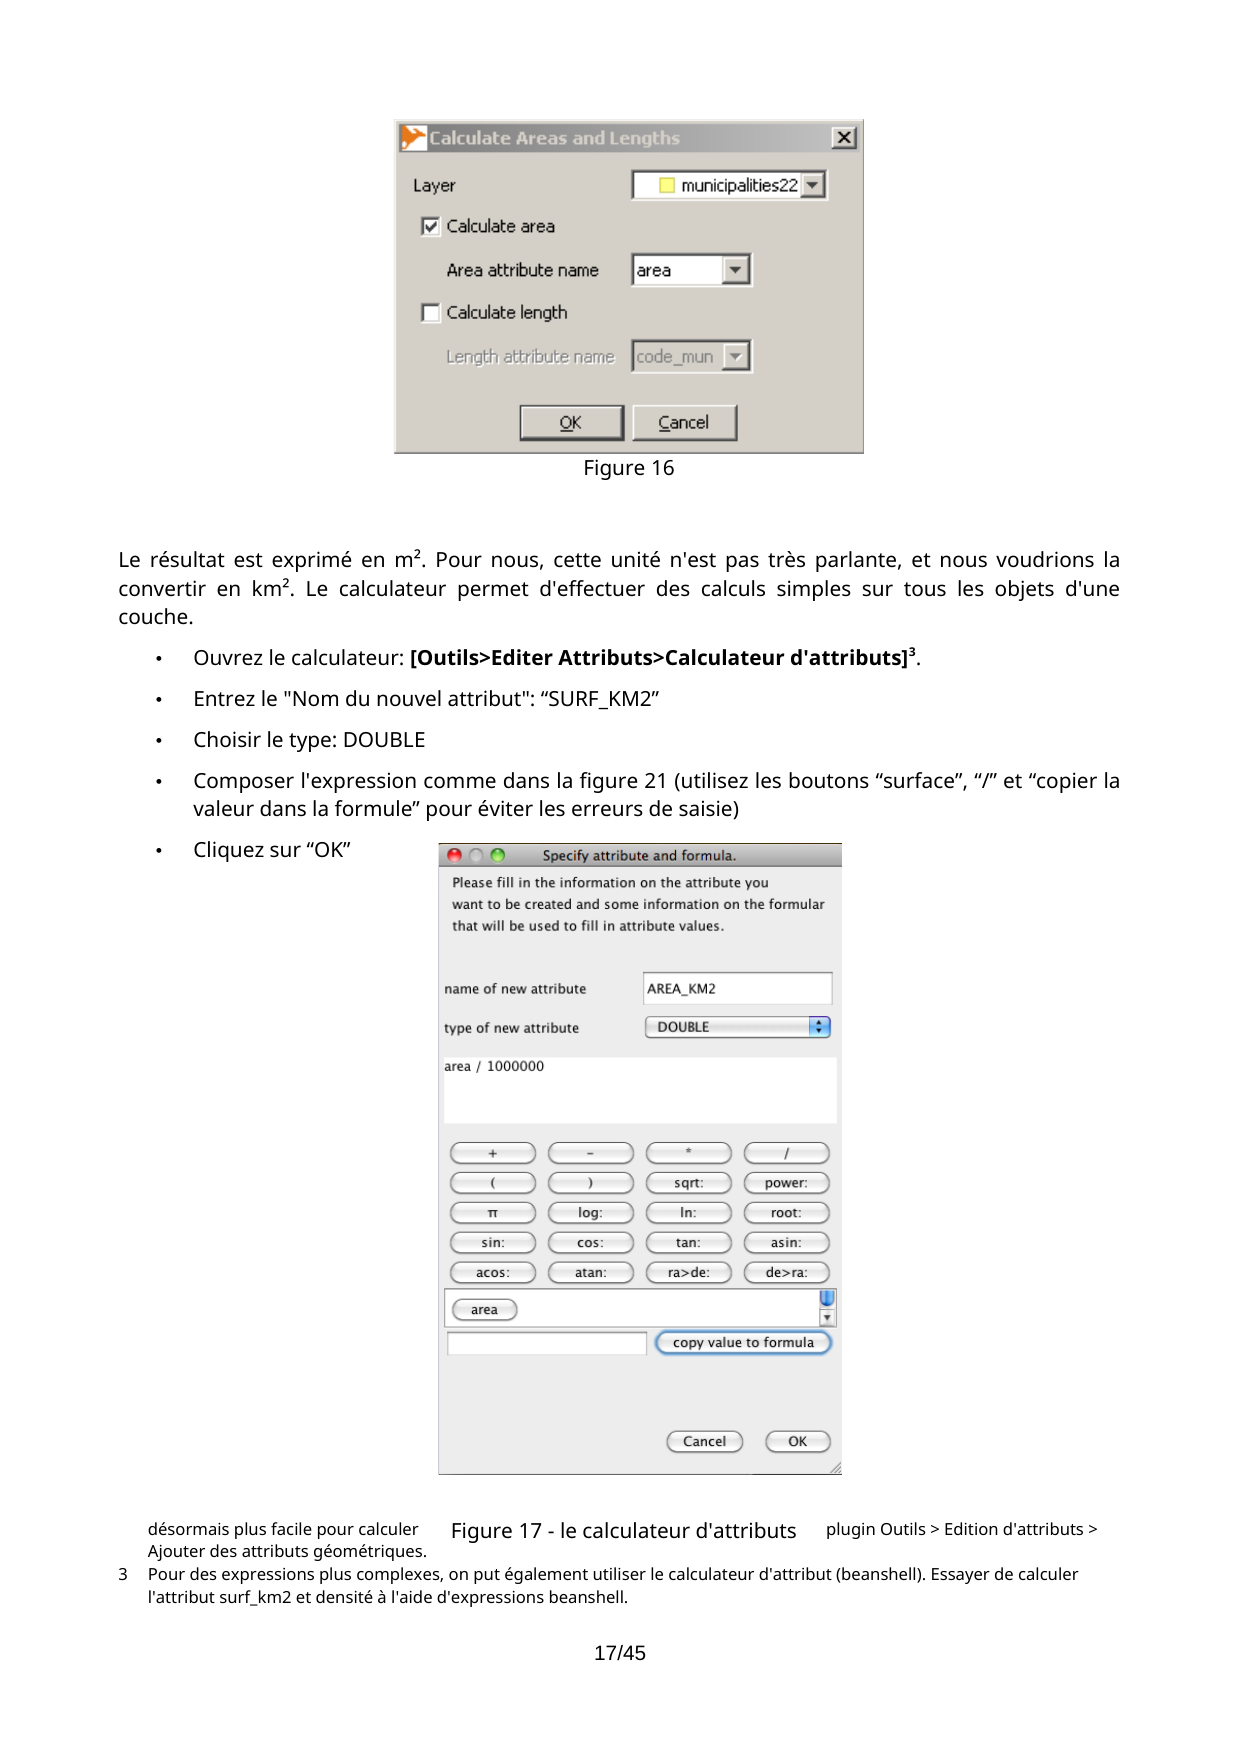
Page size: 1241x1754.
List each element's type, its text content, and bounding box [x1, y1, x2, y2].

text Cet exercice est conservé pour montrer comment créer un nouvel attribut. Cependant, avec la version 1.6 d'OpenJUMP, il est désormais plus facile pour calculer des longueurs d'objets ou des surfaces, d'utiliser le plugin Outils > Edition d'attributs > Ajouter des attributs géométriques. [118, 1517, 1122, 1563]
list Cliquez sur “OK” [156, 835, 1122, 864]
text Figure 16 [405, 454, 853, 482]
picture [438, 843, 842, 1475]
list Pour des expressions plus complexes, on put également utiliser le calculateur d'attribut (beanshell). Essayer de calculer l'attribut surf_km2 et densité à l'aide d'expressions beanshell. [118, 1563, 1122, 1608]
list Entrez le "Nom du nouvel attribut": “SURF_KM2” [156, 684, 1122, 713]
list Composer l'expression comme dans la figure 21 (utilisez les boutons “surface”, “/” et “copier la valeur dans la formule” pour éviter les erreurs de saisie) [156, 766, 1122, 823]
list Choisir le type: DOUBLE [156, 725, 1122, 753]
list Ouvrez le calculateur: [Outils>Editer Attributs>Calculateur d'attributs]. [156, 643, 1122, 672]
text Le résultat est exprimé en m². Pour nous, cette unité n'est pas très parlante, et nous voudrions la convertir en km². Le calculateur permet d'effectuer des calculs simples sur tous les objets d'une couche. [118, 545, 1122, 631]
picture [393, 119, 864, 454]
text Figure 17 - le calculateur d'attributs [439, 1516, 809, 1545]
